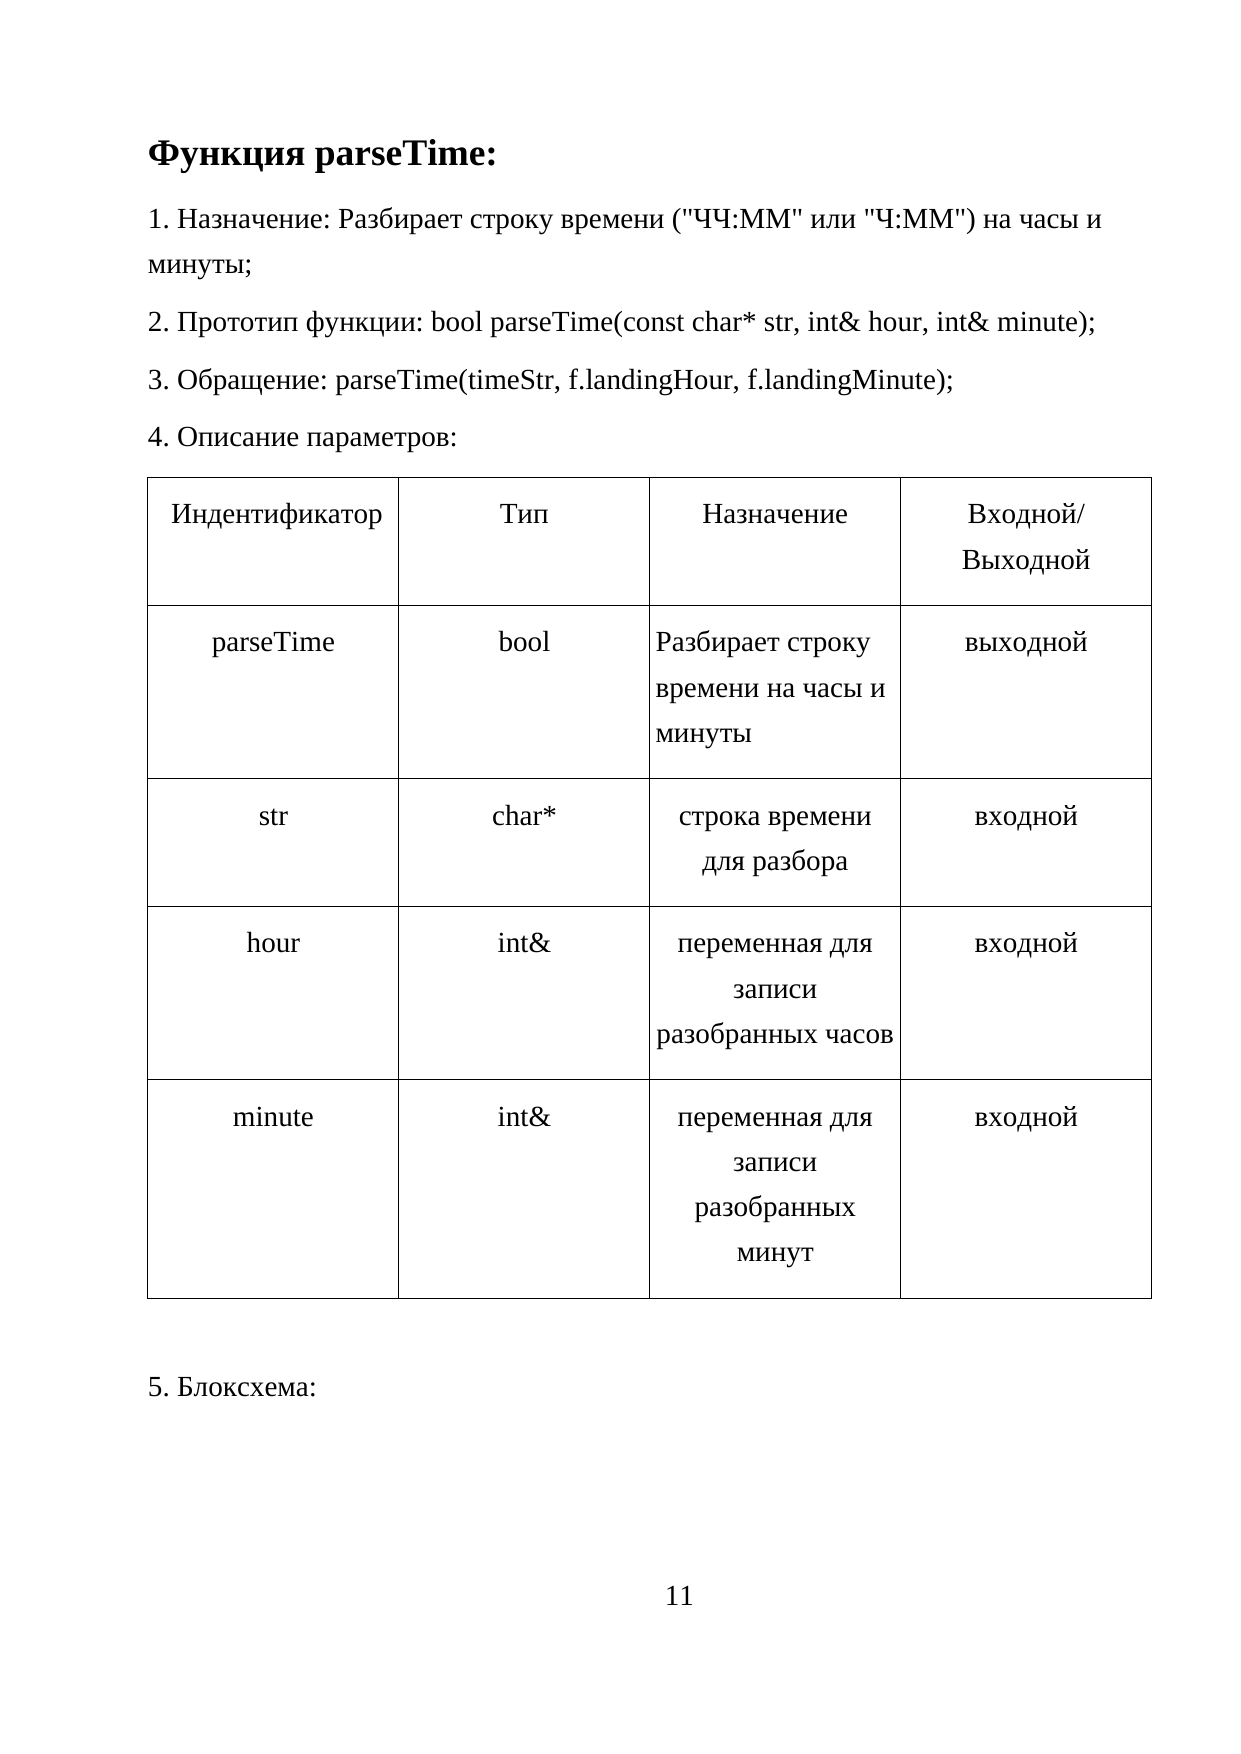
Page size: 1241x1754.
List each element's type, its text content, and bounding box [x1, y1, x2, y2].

table_cell int& [399, 1080, 649, 1298]
text 4. Описание параметров: [148, 419, 1152, 453]
table_cell переменная для записи разобранных часов [650, 907, 900, 1079]
table_cell строка времени для разбора [650, 779, 900, 906]
table_cell входной [901, 1080, 1151, 1298]
table_cell char* [399, 779, 649, 906]
table_cell parseTime [148, 606, 398, 778]
table_header Тип [399, 478, 649, 605]
text 3. Обращение: parseTime(timeStr, f.landingHour, f.landingMinute); [148, 362, 1152, 395]
table_cell str [148, 779, 398, 906]
text 2. Прототип функции: bool parseTime(const char* str, int& hour, int& minute); [148, 304, 1152, 338]
table_header Назначение [650, 478, 900, 605]
table_cell выходной [901, 606, 1151, 778]
table_header Индентификатор [148, 478, 398, 605]
table_cell bool [399, 606, 649, 778]
table_cell входной [901, 779, 1151, 906]
text 1. Назначение: Разбирает строку времени ("ЧЧ:ММ" или "Ч:ММ") на часы и минуты; [148, 201, 1152, 280]
table_cell minute [148, 1080, 398, 1298]
table_cell переменная для записи разобранных минут [650, 1080, 900, 1298]
table_header Входной/Выходной [901, 478, 1151, 605]
table_cell Разбирает строку времени на часы и минуты [650, 606, 900, 778]
text Функция parseTime: [148, 131, 1152, 174]
table_cell hour [148, 907, 398, 1079]
text 5. Блоксхема: [148, 1369, 1152, 1402]
table_cell входной [901, 907, 1151, 1079]
table_cell int& [399, 907, 649, 1079]
